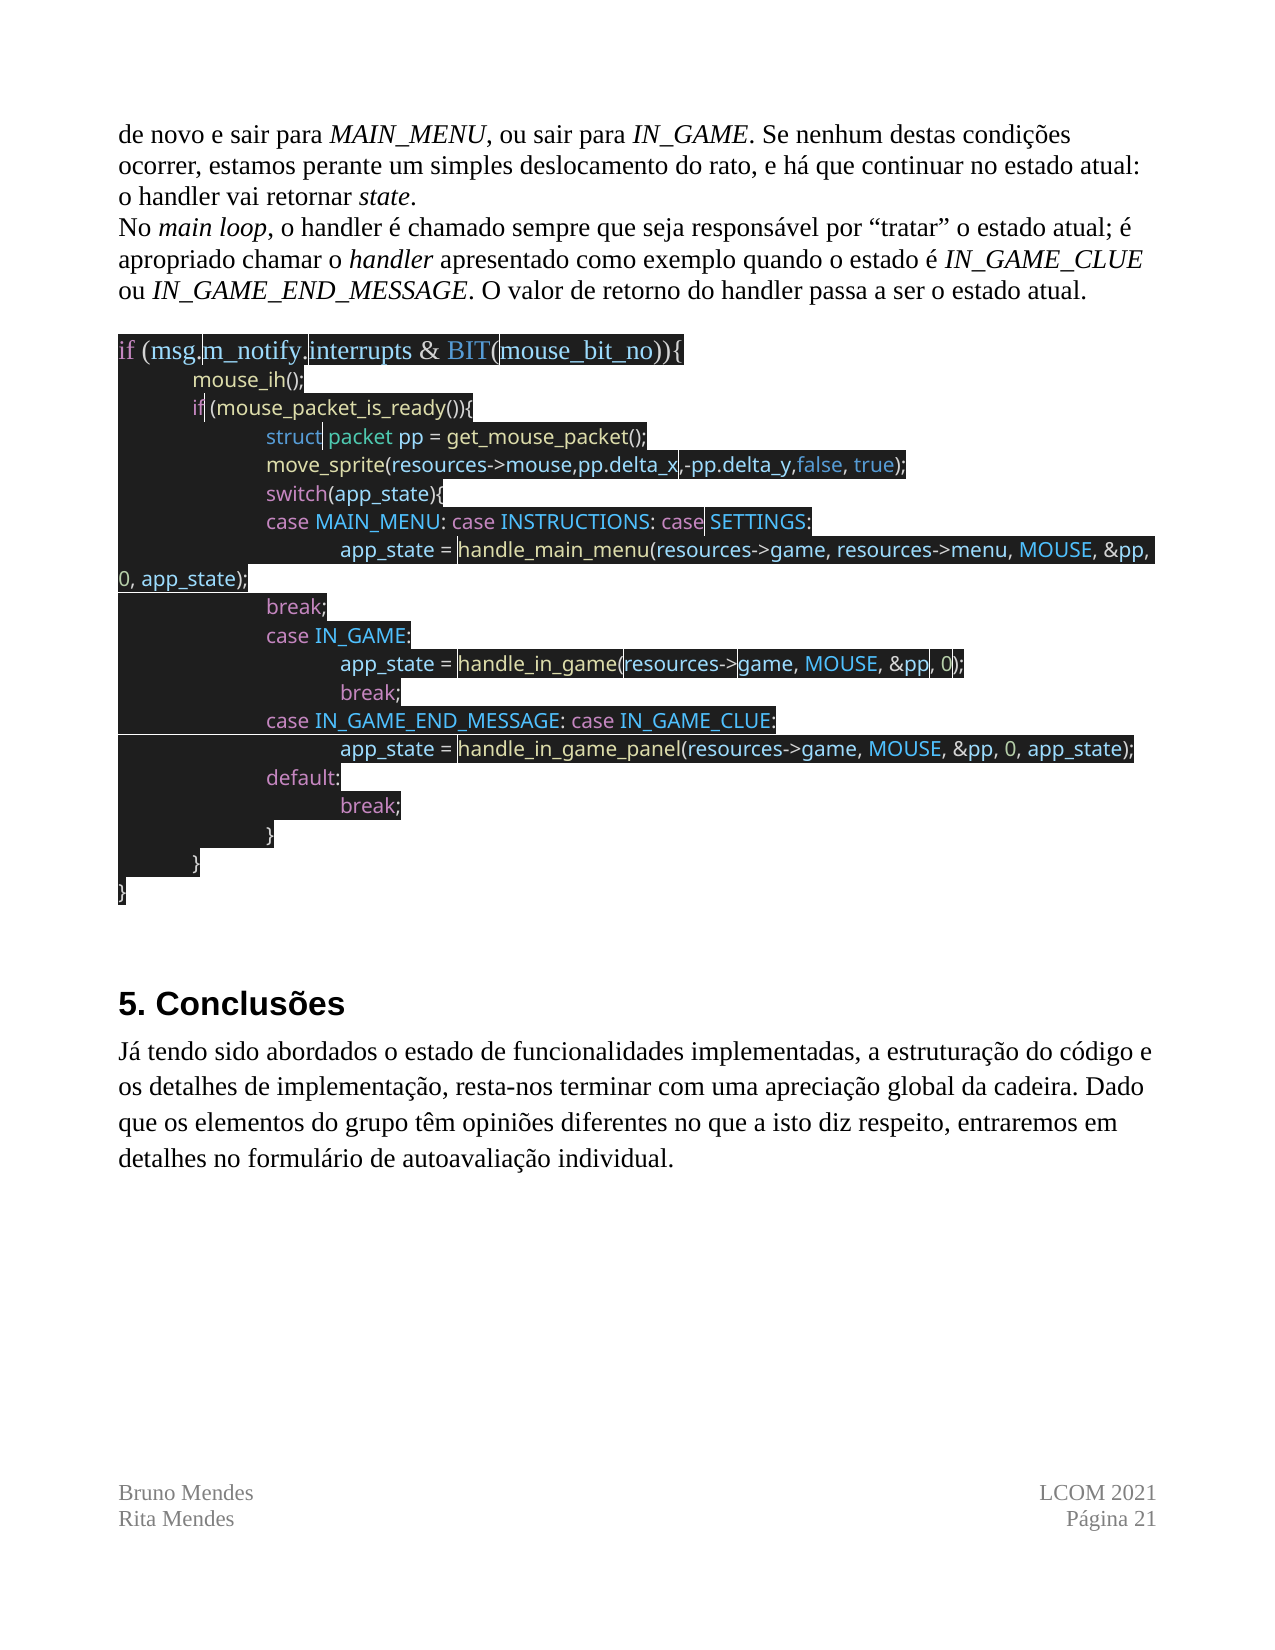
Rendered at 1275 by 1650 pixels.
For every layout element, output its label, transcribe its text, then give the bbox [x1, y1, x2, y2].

text struct packet pp = get_mouse_packet(); [118, 422, 1157, 450]
text break; [118, 678, 1157, 706]
text de novo e sair para MAIN_MENU, ou sair para IN_GAME. Se nenhum destas condições ocorrer, estamos perante um simples deslocamento do rato, e há que continuar no estado atual: o handler vai retornar state. [118, 118, 1157, 212]
text default: [118, 763, 1157, 791]
text app_state = handle_in_game(resources->game, MOUSE, &pp, 0); [118, 649, 1157, 678]
text } [118, 848, 1157, 877]
subtitle 5. Conclusões [118, 983, 1157, 1022]
text if (msg.m_notify.interrupts & BIT(mouse_bit_no)){ [118, 334, 1157, 365]
text break; [118, 791, 1157, 820]
text case IN_GAME: [118, 621, 1157, 649]
text Já tendo sido abordados o estado de funcionalidades implementadas, a estruturação do código e os detalhes de implementação, resta-nos terminar com uma apreciação global da cadeira. Dado que os elementos do grupo têm opiniões diferentes no que a isto diz respeito, entraremos em detalhes no formulário de autoavaliação individual. [118, 1035, 1157, 1173]
text } [118, 820, 1157, 848]
text if (mouse_packet_is_ready()){ [118, 393, 1157, 422]
text case MAIN_MENU: case INSTRUCTIONS: case SETTINGS: [118, 507, 1157, 536]
text switch(app_state){ [118, 479, 1157, 507]
text break; [118, 592, 1157, 621]
text move_sprite(resources->mouse,pp.delta_x,-pp.delta_y,false, true); [118, 450, 1157, 479]
text No main loop, o handler é chamado sempre que seja responsável por “tratar” o estado atual; é apropriado chamar o handler apresentado como exemplo quando o estado é IN_GAME_CLUE ou IN_GAME_END_MESSAGE. O valor de retorno do handler passa a ser o estado atual. [118, 212, 1157, 305]
text case IN_GAME_END_MESSAGE: case IN_GAME_CLUE: [118, 706, 1157, 734]
text app_state = handle_in_game_panel(resources->game, MOUSE, &pp, 0, app_state); [118, 734, 1157, 763]
text mouse_ih(); [118, 365, 1157, 393]
text } [118, 877, 1157, 905]
text app_state = handle_main_menu(resources->game, resources->menu, MOUSE, &pp, 0, app_state); [118, 536, 1157, 592]
